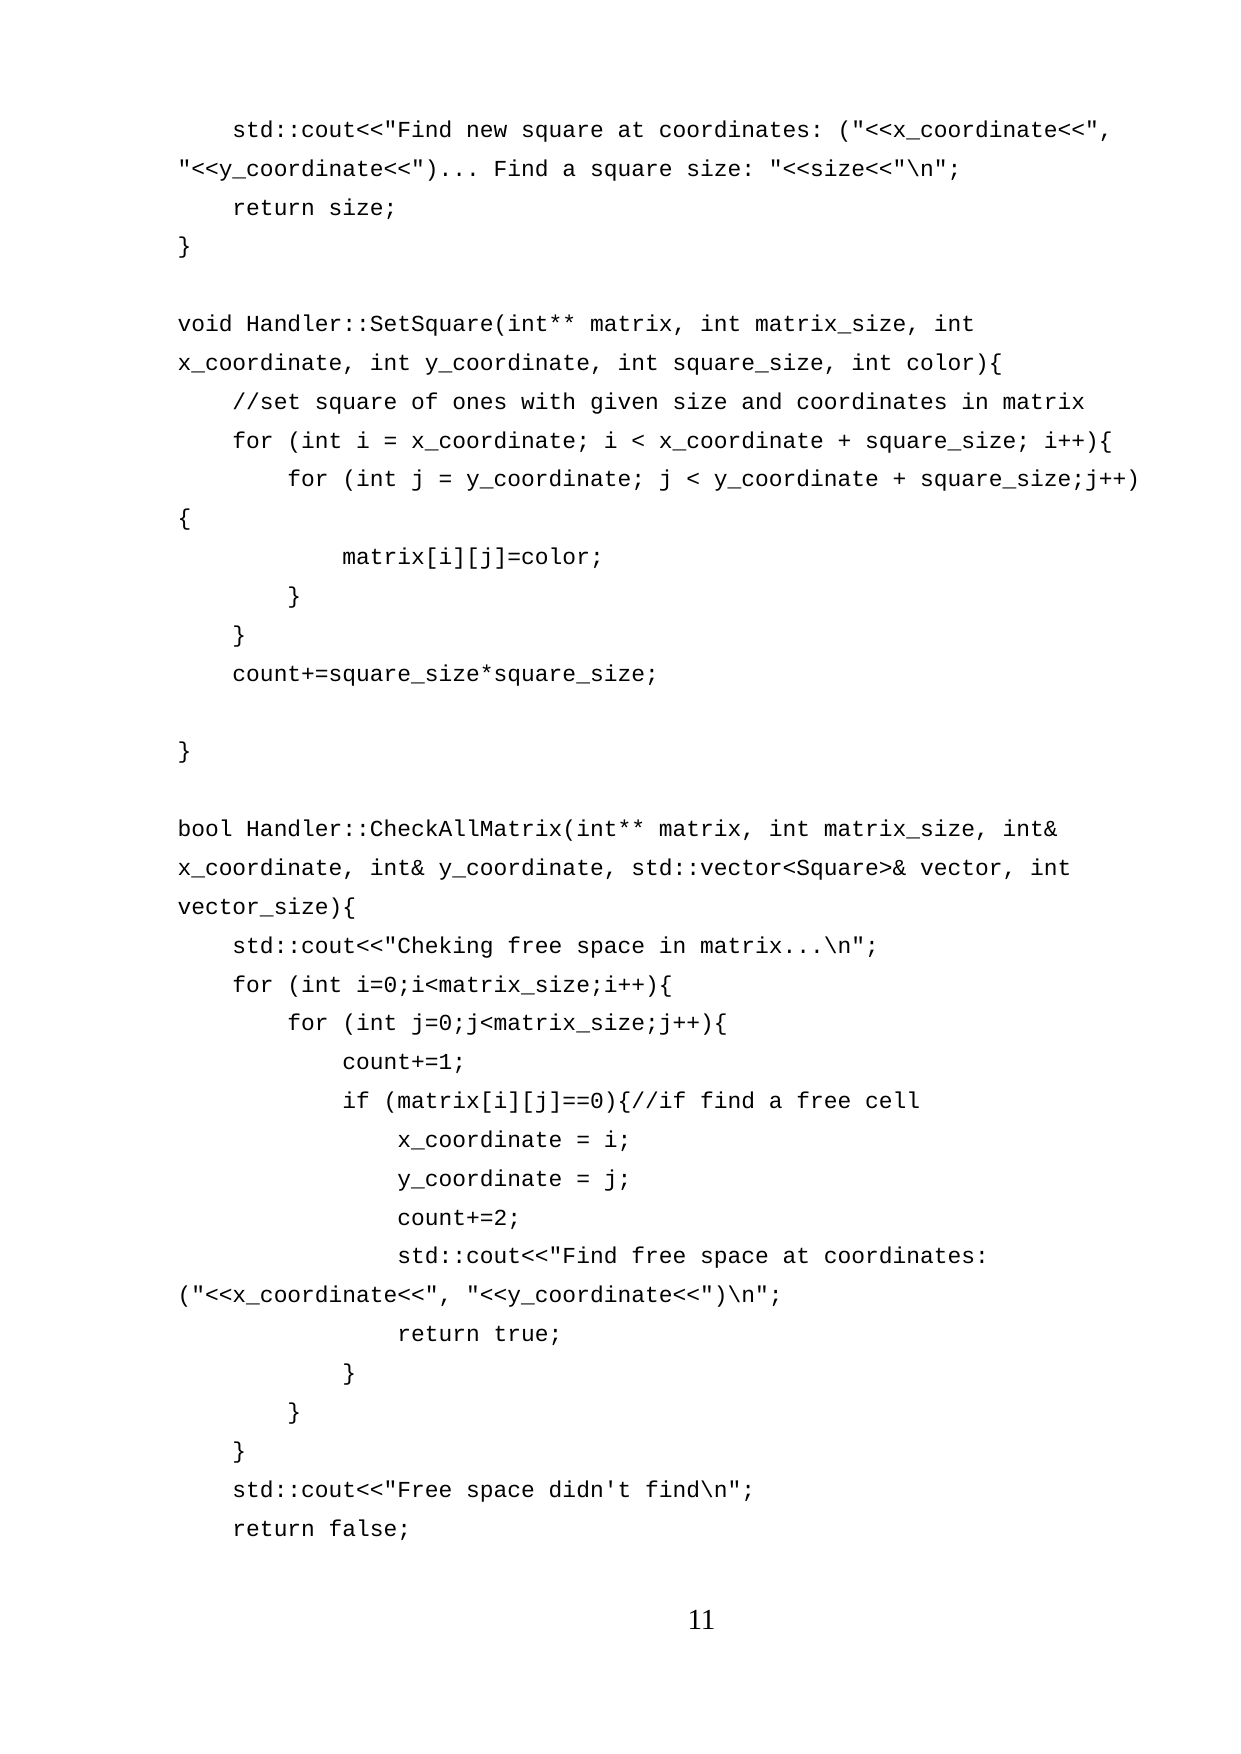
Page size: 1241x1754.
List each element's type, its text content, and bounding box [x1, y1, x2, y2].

text return true; [177, 1323, 1152, 1348]
text for (int i=0;i<matrix_size;i++){ [177, 973, 1152, 999]
text std::cout<<"Free space didn't find\n"; [177, 1478, 1152, 1504]
text for (int j = y_coordinate; j < y_coordinate + square_size;j++){ [177, 468, 1152, 533]
text count+=1; [177, 1051, 1152, 1077]
text count+=2; [177, 1206, 1152, 1232]
text void Handler::SetSquare(int** matrix, int matrix_size, int x_coordinate, int y_coordinate, int square_size, int color){ [177, 312, 1152, 377]
text std::cout<<"Cheking free space in matrix...\n"; [177, 934, 1152, 960]
text } [177, 1361, 1152, 1387]
text bool Handler::CheckAllMatrix(int** matrix, int matrix_size, int& x_coordinate, int& y_coordinate, std::vector<Square>& vector, int vector_size){ [177, 817, 1152, 921]
text } [177, 1439, 1152, 1465]
text } [177, 623, 1152, 649]
text count+=square_size*square_size; [177, 662, 1152, 688]
text } [177, 740, 1152, 766]
text if (matrix[i][j]==0){//if find a free cell [177, 1089, 1152, 1115]
text x_coordinate = i; [177, 1128, 1152, 1154]
text std::cout<<"Find new square at coordinates: ("<<x_coordinate<<", "<<y_coordinate<<")... Find a square size: "<<size<<"\n"; [177, 118, 1152, 183]
text } [177, 584, 1152, 610]
text //set square of ones with given size and coordinates in matrix [177, 390, 1152, 416]
text std::cout<<"Find free space at coordinates: ("<<x_coordinate<<", "<<y_coordinate<<")\n"; [177, 1245, 1152, 1310]
text matrix[i][j]=color; [177, 546, 1152, 571]
text } [177, 1400, 1152, 1426]
text for (int i = x_coordinate; i < x_coordinate + square_size; i++){ [177, 429, 1152, 455]
text return size; [177, 196, 1152, 222]
text } [177, 235, 1152, 261]
text y_coordinate = j; [177, 1167, 1152, 1193]
text for (int j=0;j<matrix_size;j++){ [177, 1012, 1152, 1038]
text return false; [177, 1517, 1152, 1543]
